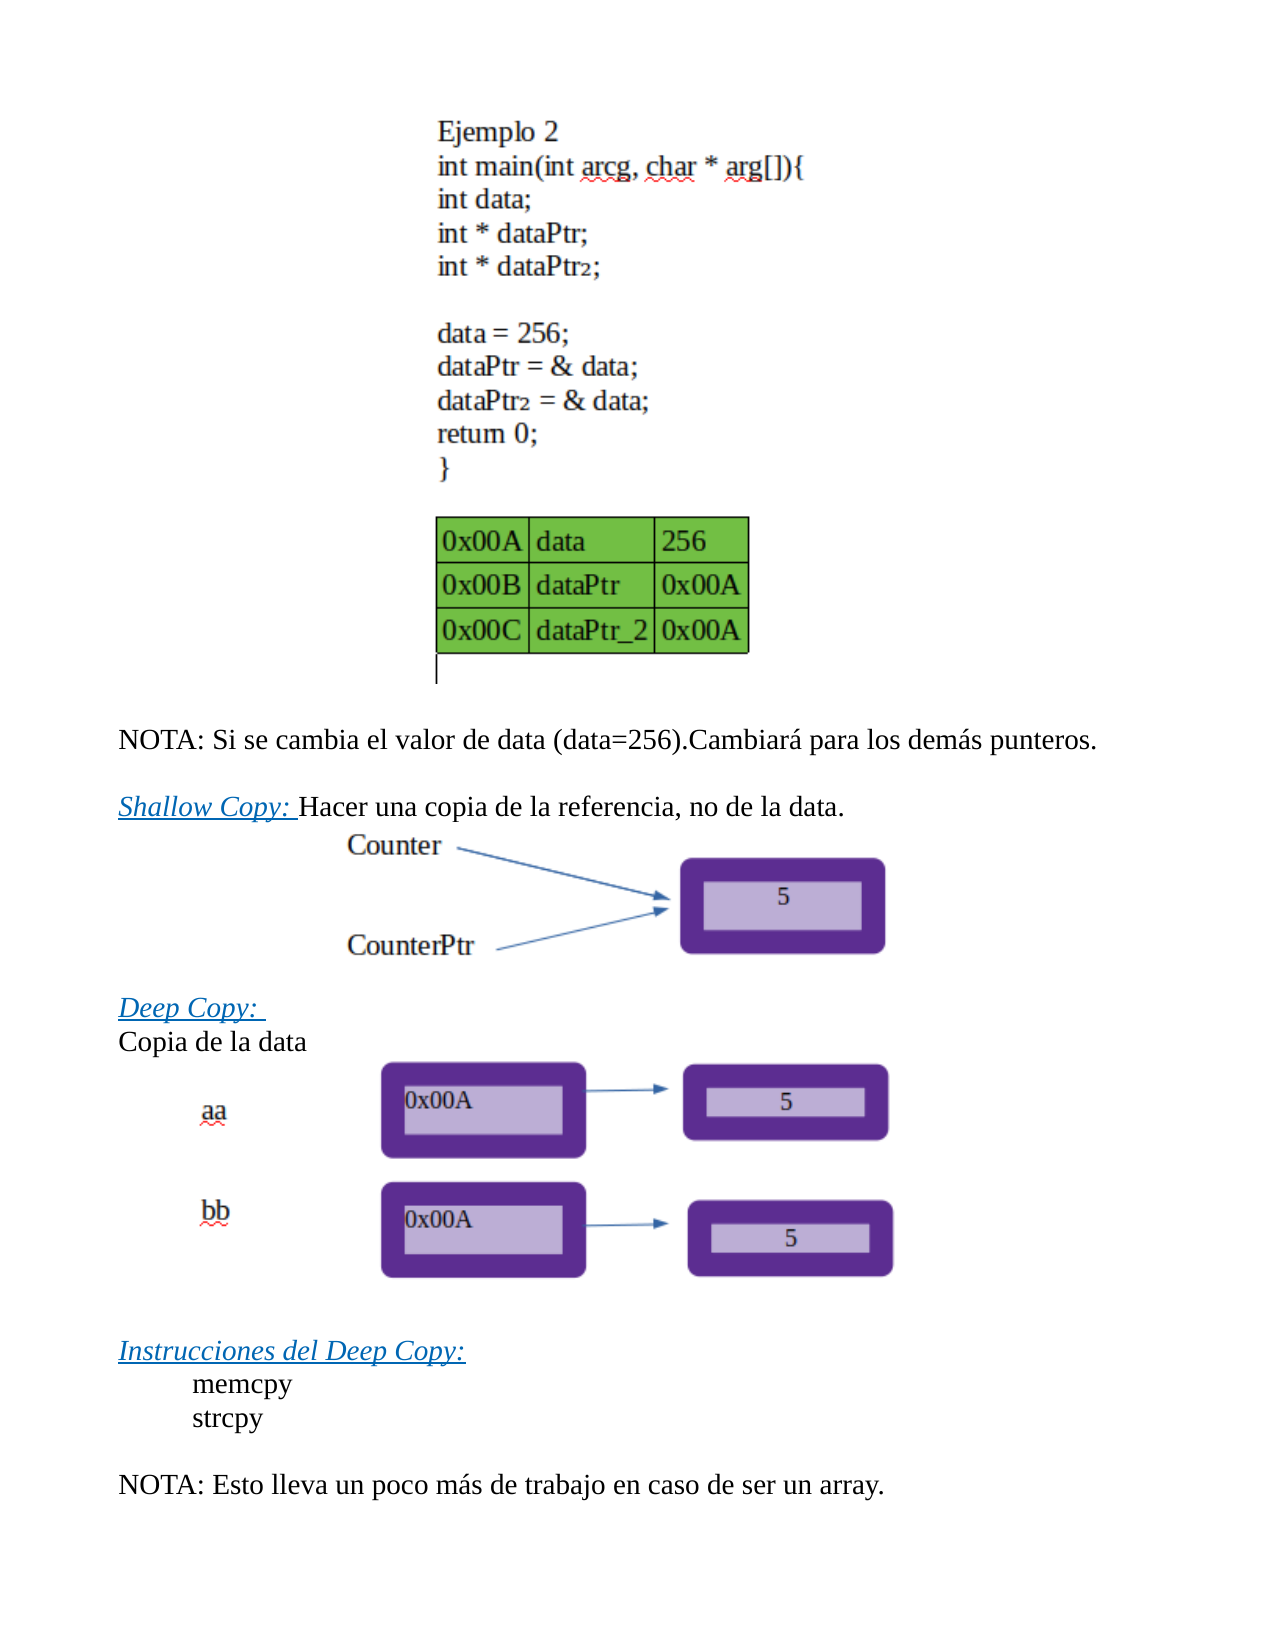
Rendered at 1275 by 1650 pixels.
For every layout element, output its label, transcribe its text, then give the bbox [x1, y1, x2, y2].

text NOTA: Si se cambia el valor de data (data=256).Cambiará para los demás punteros. [118, 722, 1157, 755]
text NOTA: Esto lleva un poco más de trabajo en caso de ser un array. [118, 1467, 1157, 1501]
picture [425, 118, 850, 684]
text memcpy [118, 1367, 1157, 1400]
picture [316, 822, 959, 1010]
text strcpy [118, 1400, 1157, 1434]
text Shallow Copy: Hacer una copia de la referencia, no de la data. [118, 789, 1157, 822]
picture [175, 1057, 1100, 1300]
text Deep Copy: Copia de la data [118, 990, 1157, 1057]
text Instrucciones del Deep Copy: [118, 1333, 1157, 1367]
